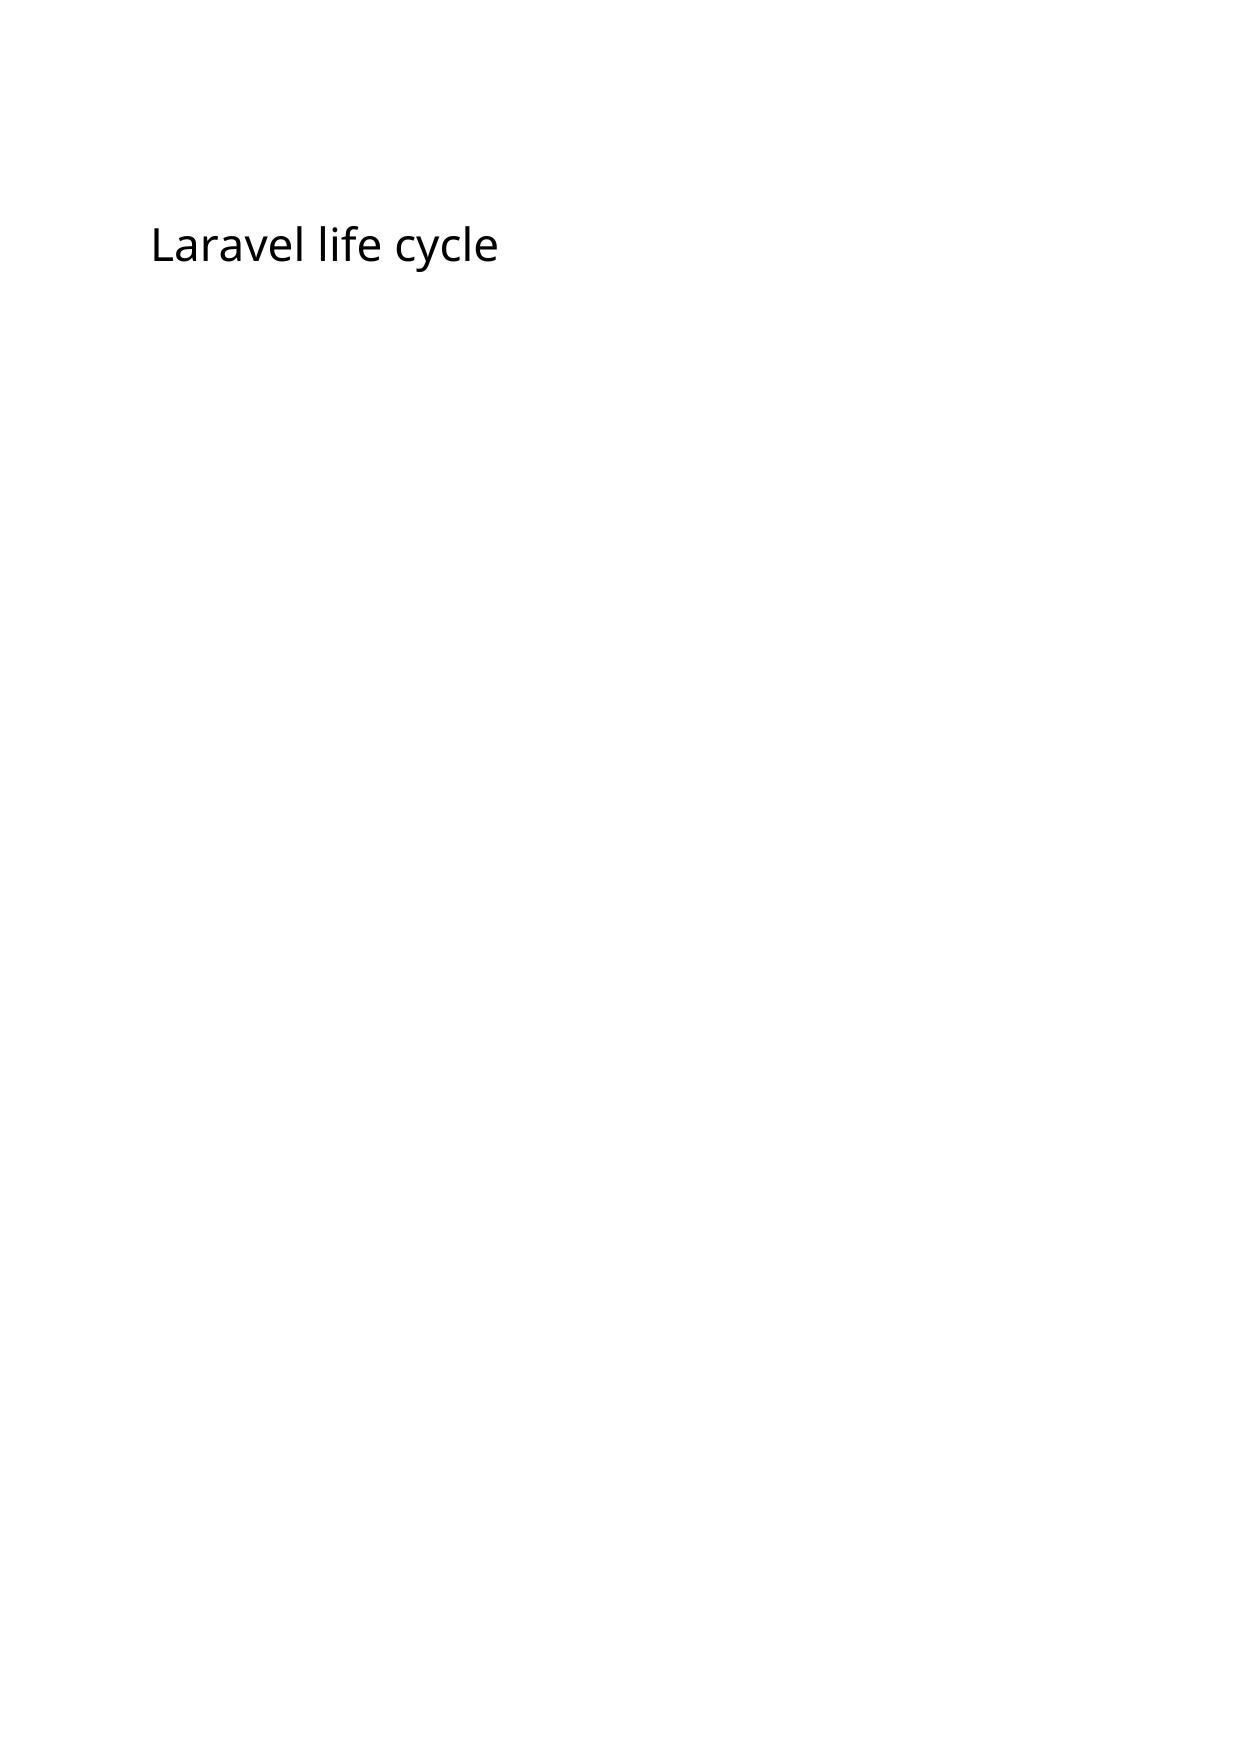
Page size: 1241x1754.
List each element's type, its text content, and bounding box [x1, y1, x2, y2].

text Laravel life cycle [150, 212, 1090, 275]
